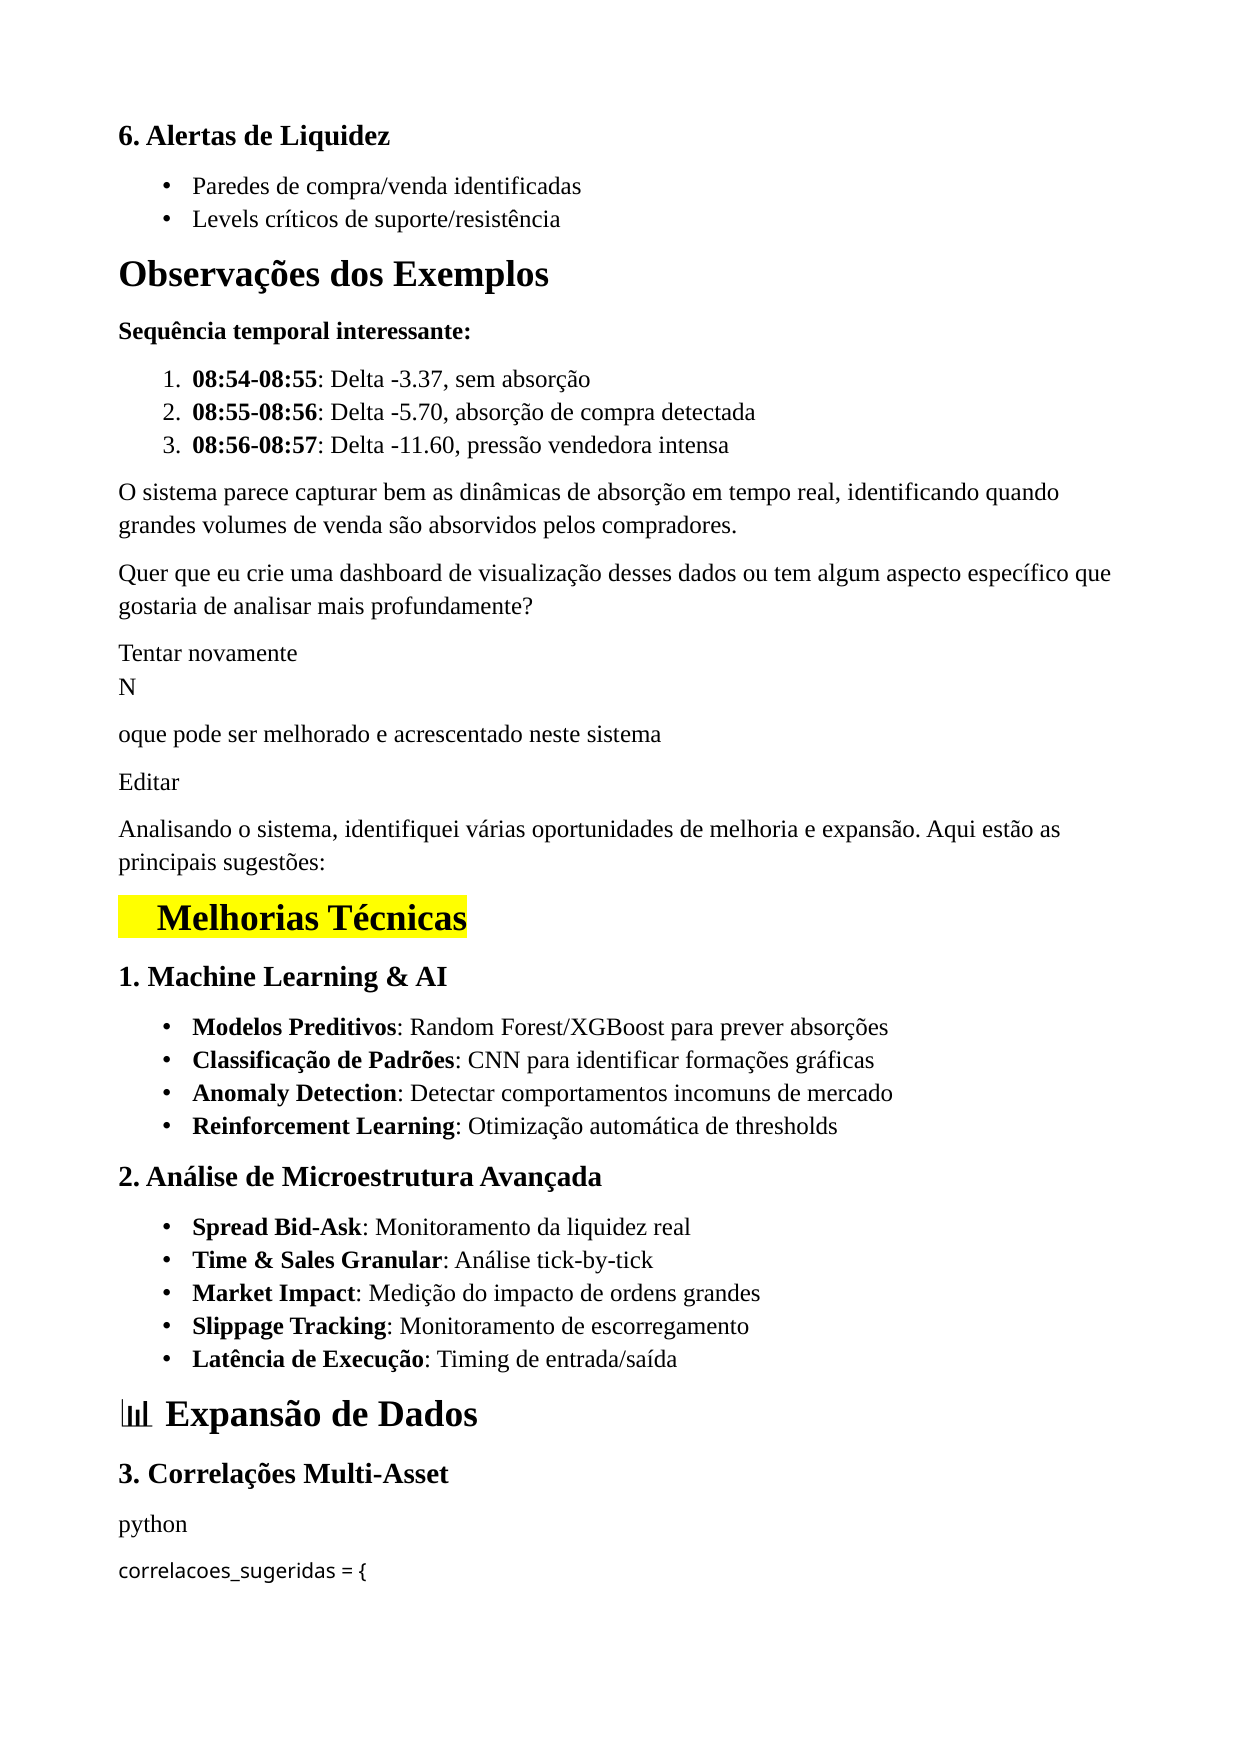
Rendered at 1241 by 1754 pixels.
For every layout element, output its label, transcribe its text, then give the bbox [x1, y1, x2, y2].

text python [118, 1509, 1122, 1538]
text Tentar novamente [118, 638, 1122, 667]
text Analisando o sistema, identifiquei várias oportunidades de melhoria e expansão. Aqui estão as principais sugestões: [118, 814, 1122, 876]
text N [118, 672, 1122, 700]
list 08:54-08:55: Delta -3.37, sem absorção [162, 364, 1122, 392]
list Classificação de Padrões: CNN para identificar formações gráficas [162, 1045, 1122, 1074]
text Sequência temporal interessante: [118, 316, 1122, 345]
subtitle 🔧 Melhorias Técnicas [118, 895, 1122, 938]
list Slippage Tracking: Monitoramento de escorregamento [162, 1311, 1122, 1340]
list Spread Bid-Ask: Monitoramento da liquidez real [162, 1212, 1122, 1241]
list Paredes de compra/venda identificadas [162, 171, 1122, 200]
subtitle Observações dos Exemplos [118, 252, 1122, 295]
subtitle 6. Alertas de Liquidez [118, 118, 1122, 152]
list Levels críticos de suporte/resistência [162, 204, 1122, 233]
text oque pode ser melhorado e acrescentado neste sistema [118, 719, 1122, 748]
list Latência de Execução: Timing de entrada/saída [162, 1344, 1122, 1373]
list Market Impact: Medição do impacto de ordens grandes [162, 1278, 1122, 1307]
list Anomaly Detection: Detectar comportamentos incomuns de mercado [162, 1078, 1122, 1107]
text Quer que eu crie uma dashboard de visualização desses dados ou tem algum aspecto específico que gostaria de analisar mais profundamente? [118, 558, 1122, 620]
list 08:56-08:57: Delta -11.60, pressão vendedora intensa [162, 430, 1122, 458]
subtitle 3. Correlações Multi-Asset [118, 1456, 1122, 1489]
subtitle 📊 Expansão de Dados [118, 1392, 1122, 1435]
list 08:55-08:56: Delta -5.70, absorção de compra detectada [162, 397, 1122, 425]
text correlacoes_sugeridas = { [118, 1557, 1122, 1585]
list Time & Sales Granular: Análise tick-by-tick [162, 1245, 1122, 1274]
subtitle 1. Machine Learning & AI [118, 959, 1122, 993]
subtitle 2. Análise de Microestrutura Avançada [118, 1159, 1122, 1192]
list Modelos Preditivos: Random Forest/XGBoost para prever absorções [162, 1012, 1122, 1041]
text O sistema parece capturar bem as dinâmicas de absorção em tempo real, identificando quando grandes volumes de venda são absorvidos pelos compradores. [118, 477, 1122, 539]
list Reinforcement Learning: Otimização automática de thresholds [162, 1111, 1122, 1140]
text Editar [118, 767, 1122, 796]
